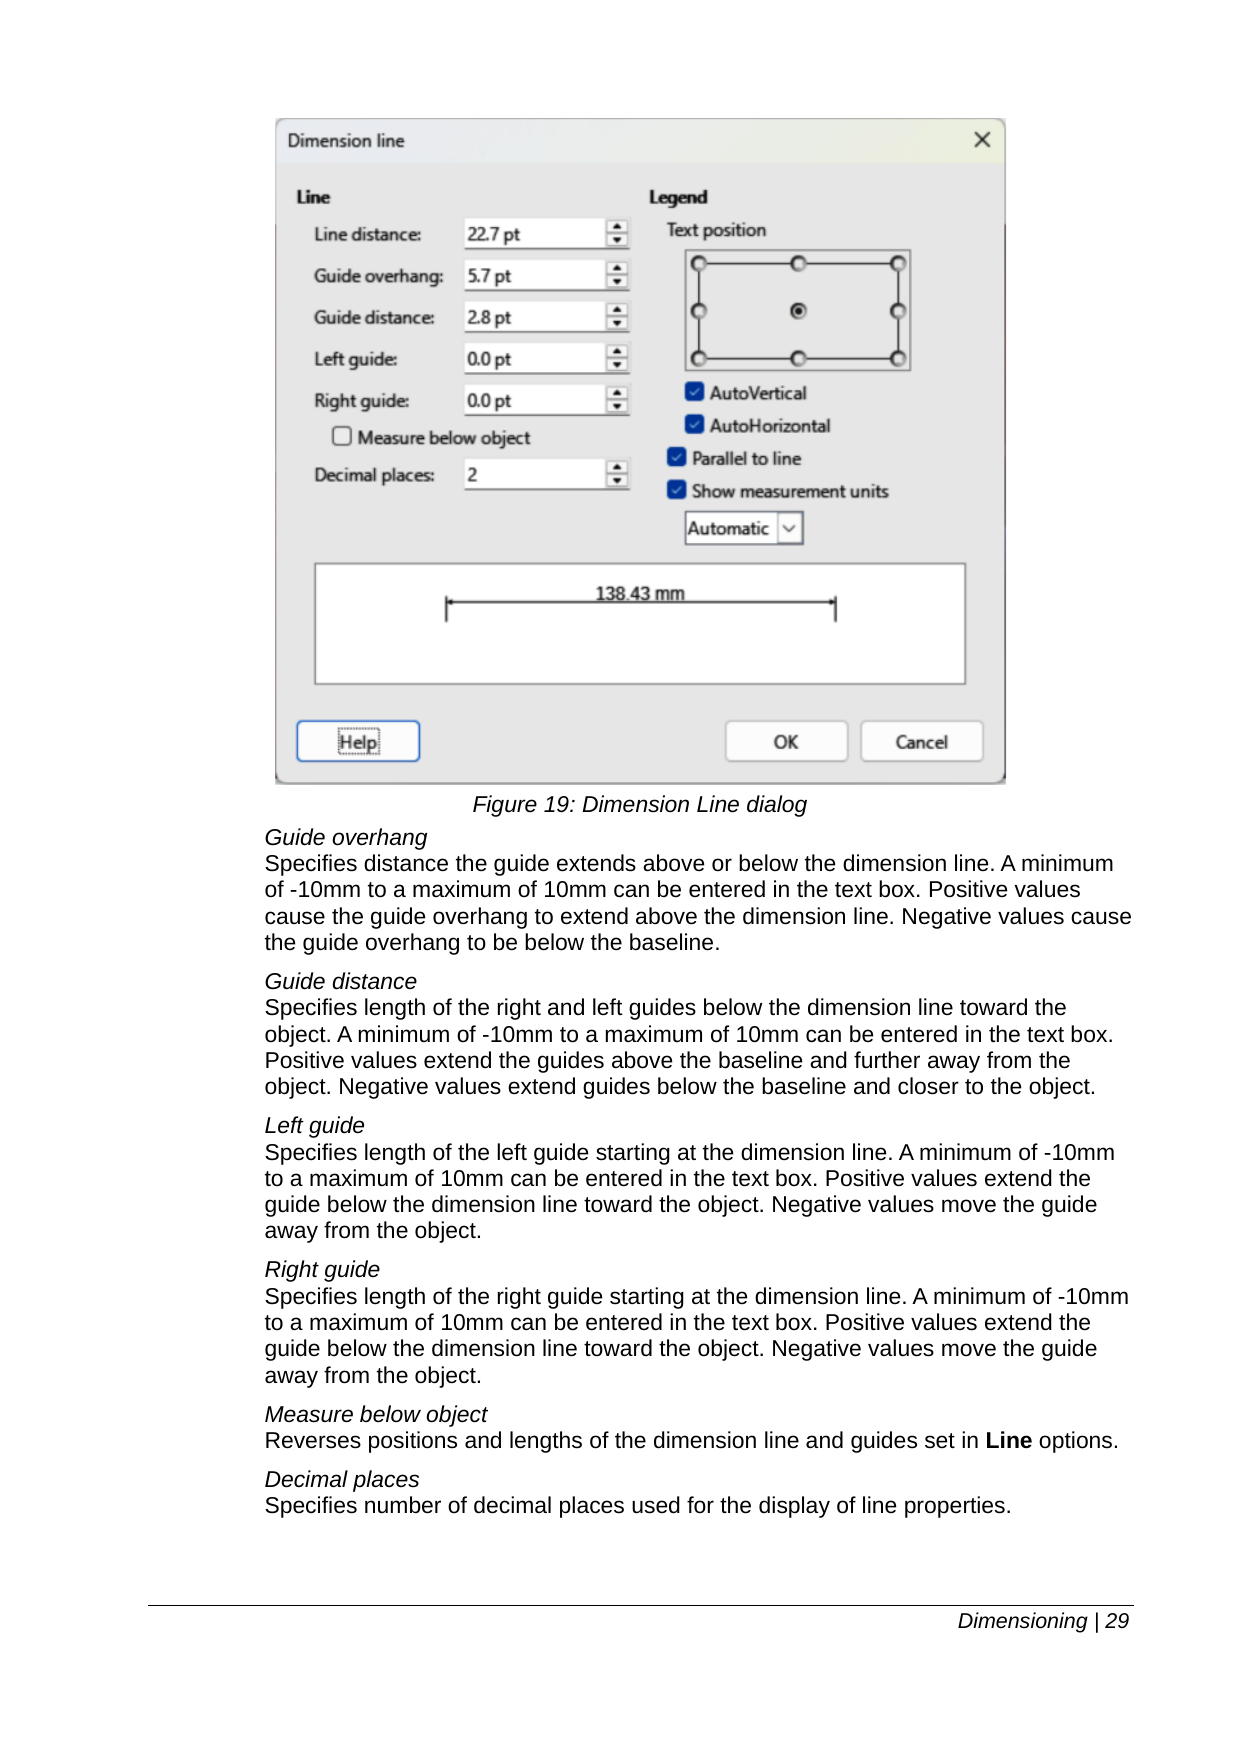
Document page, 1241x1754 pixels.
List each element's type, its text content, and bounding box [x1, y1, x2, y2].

text Figure 19: Dimension Line dialog [275, 791, 1006, 817]
text Specifies distance the guide extends above or below the dimension line. A minimum of -10mm to a maximum of 10mm can be entered in the text box. Positive values cause the guide overhang to extend above the dimension line. Negative values cause the guide overhang to be below the baseline. [264, 850, 1134, 955]
text Specifies length of the left guide starting at the dimension line. A minimum of -10mm to a maximum of 10mm can be entered in the text box. Positive values extend the guide below the dimension line toward the object. Negative values move the guide away from the object. [264, 1138, 1134, 1244]
text Decimal places [264, 1466, 1134, 1492]
text Specifies length of the right and left guides below the dimension line toward the object. A minimum of -10mm to a maximum of 10mm can be entered in the text box. Positive values extend the guides above the baseline and further away from the object. Negative values extend guides below the baseline and closer to the object. [264, 994, 1134, 1099]
text Specifies length of the right guide starting at the dimension line. A minimum of -10mm to a maximum of 10mm can be entered in the text box. Positive values extend the guide below the dimension line toward the object. Negative values move the guide away from the object. [264, 1283, 1134, 1388]
text Left guide [264, 1112, 1134, 1138]
text Right guide [264, 1256, 1134, 1283]
text Measure below object [264, 1401, 1134, 1427]
text Specifies number of decimal places used for the display of line properties. [264, 1492, 1134, 1518]
text Guide distance [264, 968, 1134, 994]
text Guide overhang [264, 823, 1134, 850]
picture [275, 118, 1007, 785]
text Reverses positions and lengths of the dimension line and guides set in Line options. [264, 1427, 1134, 1453]
